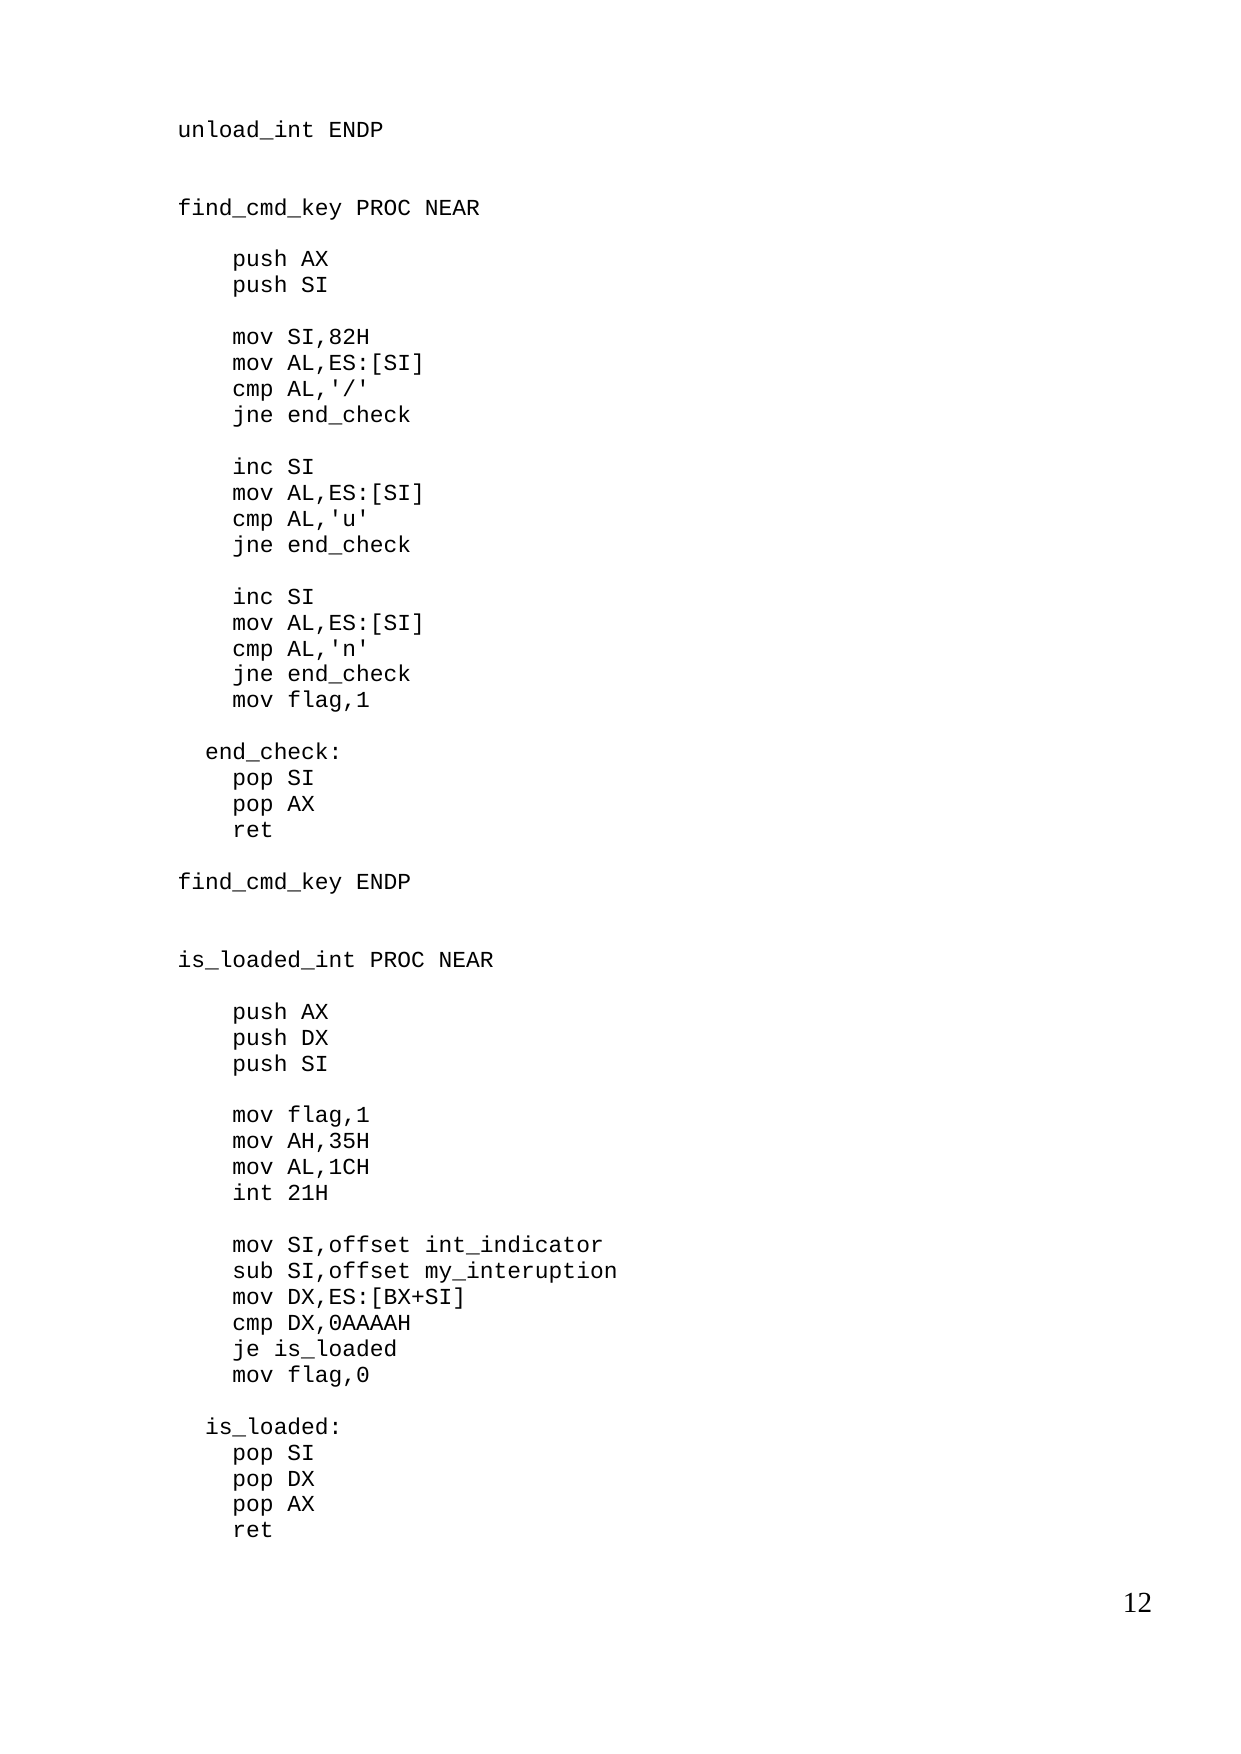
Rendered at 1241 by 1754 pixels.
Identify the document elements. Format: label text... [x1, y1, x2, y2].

text inc SI [177, 585, 1152, 611]
text sub SI,offset my_interuption [177, 1259, 1152, 1285]
text unload_int ENDP [177, 118, 1152, 144]
text jne end_check [177, 533, 1152, 559]
text jne end_check [177, 663, 1152, 689]
text je is_loaded [177, 1337, 1152, 1363]
text mov AL,ES:[SI] [177, 352, 1152, 377]
text cmp AL,'u' [177, 507, 1152, 533]
text ret [177, 818, 1152, 844]
text push SI [177, 274, 1152, 300]
text mov flag,0 [177, 1363, 1152, 1389]
text push DX [177, 1026, 1152, 1052]
text mov AL,ES:[SI] [177, 481, 1152, 507]
text end_check: [177, 741, 1152, 767]
text cmp DX,0AAAAH [177, 1311, 1152, 1337]
text pop SI [177, 767, 1152, 792]
text pop AX [177, 1493, 1152, 1519]
text mov DX,ES:[BX+SI] [177, 1285, 1152, 1311]
text pop AX [177, 792, 1152, 818]
text ret [177, 1519, 1152, 1545]
text push AX [177, 1000, 1152, 1026]
text mov SI,offset int_indicator [177, 1233, 1152, 1259]
text find_cmd_key ENDP [177, 870, 1152, 896]
text is_loaded_int PROC NEAR [177, 948, 1152, 974]
text cmp AL,'/' [177, 377, 1152, 403]
text mov SI,82H [177, 326, 1152, 352]
text pop DX [177, 1467, 1152, 1493]
text pop SI [177, 1441, 1152, 1467]
text cmp AL,'n' [177, 637, 1152, 663]
text jne end_check [177, 403, 1152, 429]
text mov AH,35H [177, 1130, 1152, 1156]
text find_cmd_key PROC NEAR [177, 196, 1152, 222]
text inc SI [177, 455, 1152, 481]
text mov AL,ES:[SI] [177, 611, 1152, 637]
text int 21H [177, 1182, 1152, 1207]
text push AX [177, 248, 1152, 274]
text mov flag,1 [177, 689, 1152, 715]
text is_loaded: [177, 1415, 1152, 1441]
text mov AL,1CH [177, 1156, 1152, 1182]
text mov flag,1 [177, 1104, 1152, 1130]
text push SI [177, 1052, 1152, 1078]
